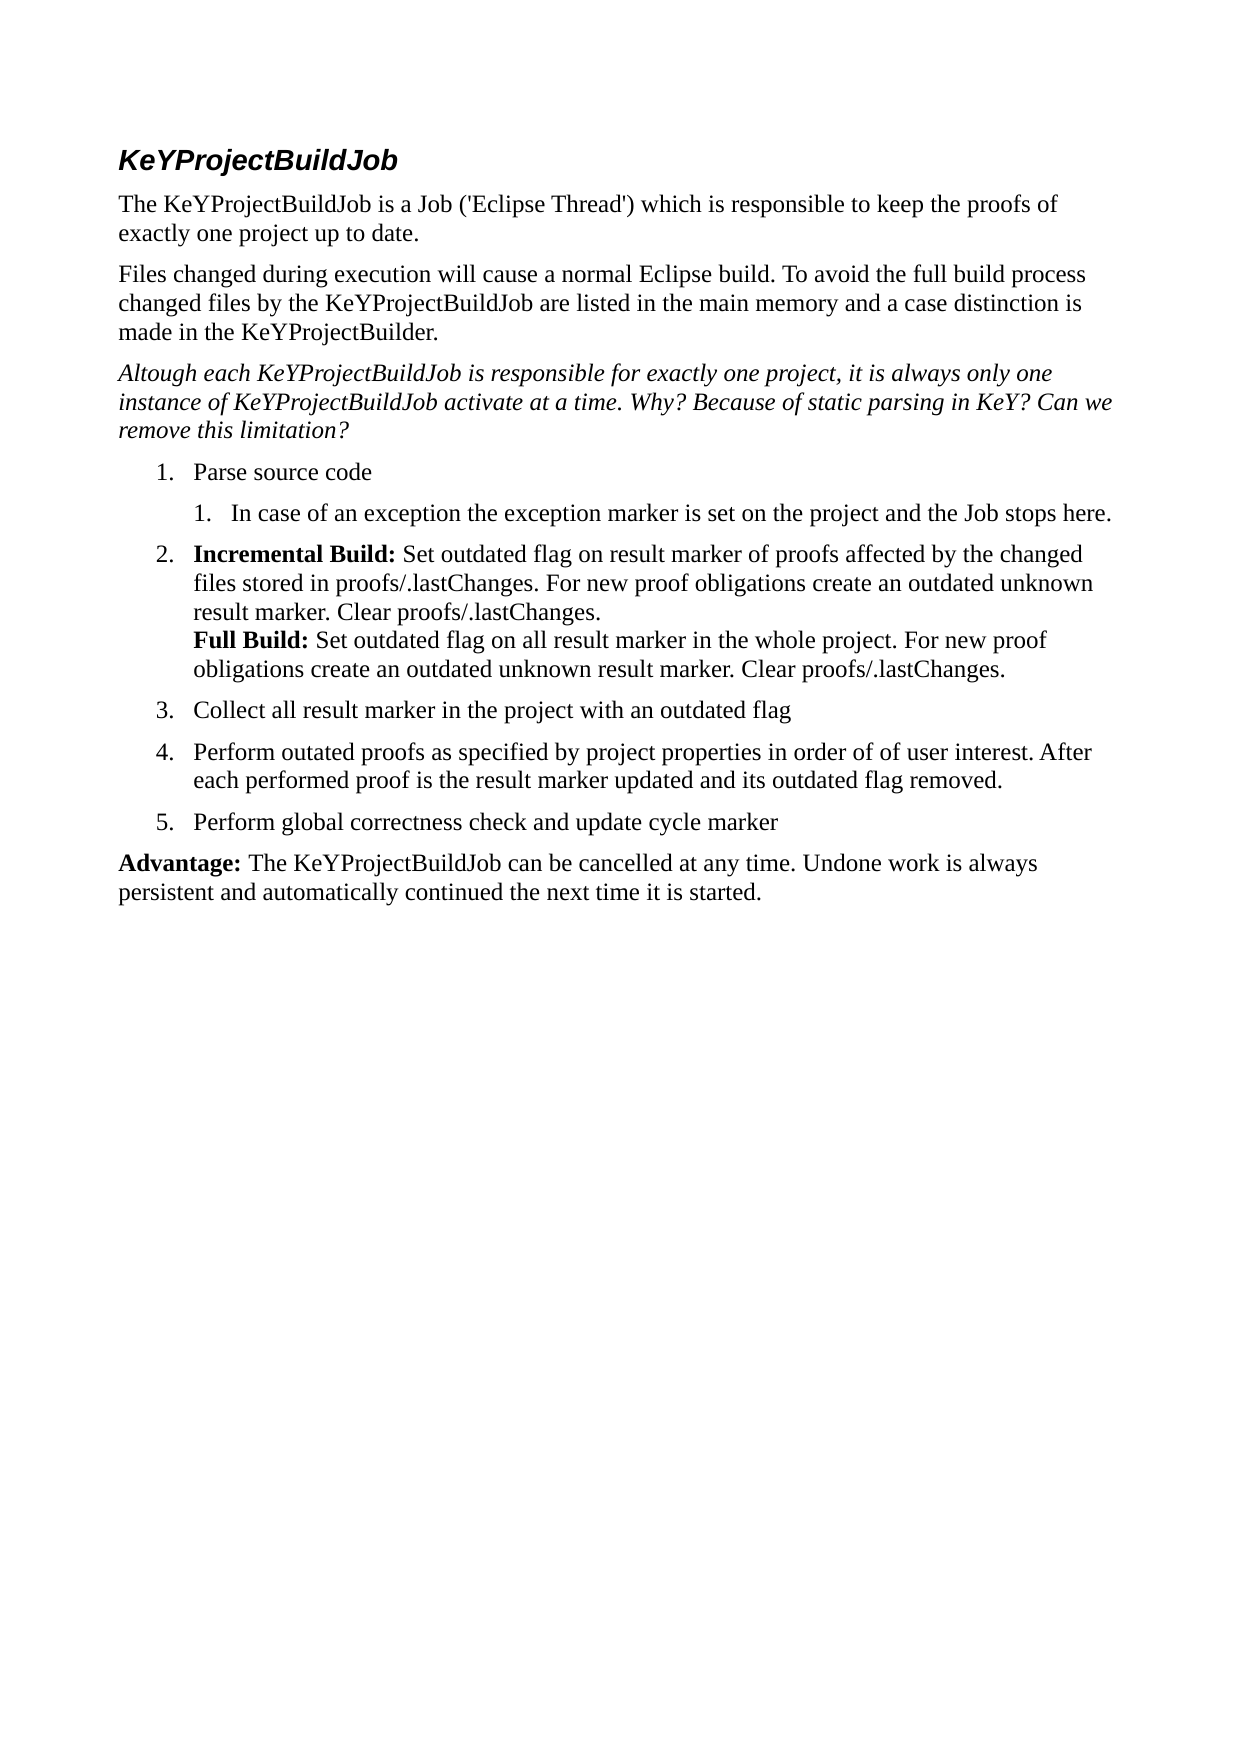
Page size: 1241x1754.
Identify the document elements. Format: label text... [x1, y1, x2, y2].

list Collect all result marker in the project with an outdated flag [156, 695, 1122, 724]
text Altough each KeYProjectBuildJob is responsible for exactly one project, it is always only one instance of KeYProjectBuildJob activate at a time. Why? Because of static parsing in KeY? Can we remove this limitation? [118, 358, 1122, 444]
subtitle KeYProjectBuildJob [118, 143, 1122, 177]
list In case of an exception the exception marker is set on the project and the Job stops here. [193, 498, 1122, 527]
text The KeYProjectBuildJob is a Job ('Eclipse Thread') which is responsible to keep the proofs of exactly one project up to date. [118, 189, 1122, 247]
text Files changed during execution will cause a normal Eclipse build. To avoid the full build process changed files by the KeYProjectBuildJob are listed in the main memory and a case distinction is made in the KeYProjectBuilder. [118, 259, 1122, 345]
list Incremental Build: Set outdated flag on result marker of proofs affected by the changed files stored in proofs/.lastChanges. For new proof obligations create an outdated unknown result marker. Clear proofs/.lastChanges. Full Build: Set outdated flag on all result marker in the whole project. For new proof obligations create an outdated unknown result marker. Clear proofs/.lastChanges. [156, 539, 1122, 683]
list Perform outated proofs as specified by project properties in order of of user interest. After each performed proof is the result marker updated and its outdated flag removed. [156, 737, 1122, 794]
list Perform global correctness check and update cycle marker [156, 807, 1122, 835]
text Advantage: The KeYProjectBuildJob can be cancelled at any time. Undone work is always persistent and automatically continued the next time it is started. [118, 848, 1122, 905]
list Parse source code [156, 457, 1122, 485]
